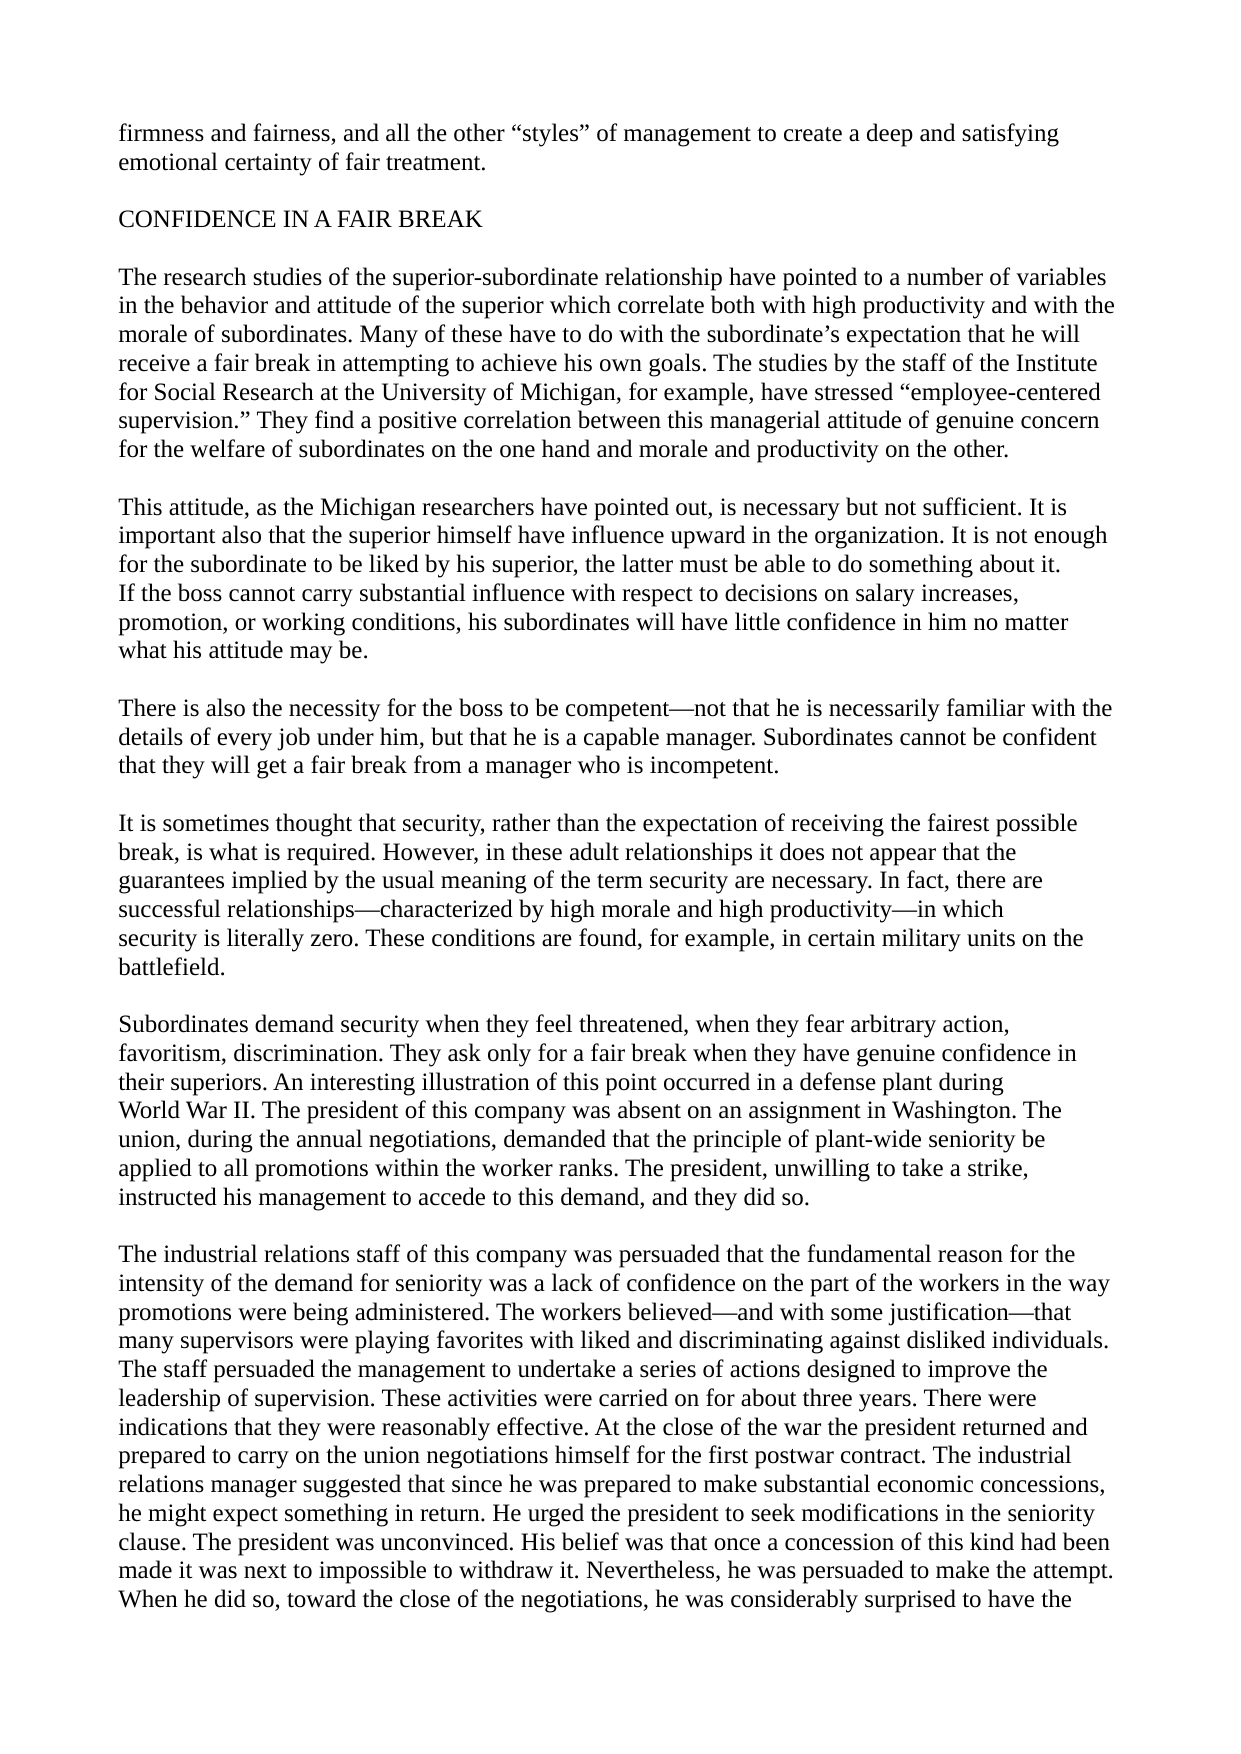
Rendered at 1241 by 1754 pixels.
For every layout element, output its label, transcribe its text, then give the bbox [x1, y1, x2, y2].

text relations manager suggested that since he was prepared to make substantial economic concessions, he might expect something in return. He urged the president to seek modifications in the seniority clause. The president was unconvinced. His belief was that once a concession of this kind had been made it was next to impossible to withdraw it. Nevertheless, he was persuaded to make the attempt. When he did so, toward the close of the negotiations, he was considerably surprised to have the [118, 1469, 1122, 1613]
text There is also the necessity for the boss to be competent—not that he is necessarily familiar with the details of every job under him, but that he is a capable manager. Subordinates cannot be confident that they will get a fair break from a manager who is incompetent. [118, 693, 1122, 779]
text This attitude, as the Michigan researchers have pointed out, is necessary but not sufficient. It is important also that the superior himself have influence upward in the organization. It is not enough for the subordinate to be liked by his superior, the latter must be able to do something about it. [118, 492, 1122, 578]
text It is sometimes thought that security, rather than the expectation of receiving the fairest possible break, is what is required. However, in these adult relationships it does not appear that the guarantees implied by the usual meaning of the term security are necessary. In fact, there are successful relationships—characterized by high morale and high productivity—in which [118, 808, 1122, 923]
text The staff persuaded the management to undertake a series of actions designed to improve the leadership of supervision. These activities were carried on for about three years. There were indications that they were reasonably effective. At the close of the war the president returned and prepared to carry on the union negotiations himself for the first postwar contract. The industrial [118, 1354, 1122, 1469]
text security is literally zero. These conditions are found, for example, in certain military units on the battlefield. [118, 923, 1122, 981]
text If the boss cannot carry substantial influence with respect to decisions on salary increases, promotion, or working conditions, his subordinates will have little confidence in him no matter what his attitude may be. [118, 578, 1122, 664]
text The industrial relations staff of this company was persuaded that the fundamental reason for the intensity of the demand for seniority was a lack of confidence on the part of the workers in the way promotions were being administered. The workers believed—and with some justification—that many supervisors were playing favorites with liked and discriminating against disliked individuals. [118, 1239, 1122, 1354]
text The research studies of the superior-subordinate relationship have pointed to a number of variables in the behavior and attitude of the superior which correlate both with high productivity and with the morale of subordinates. Many of these have to do with the subordinate’s expectation that he will [118, 262, 1122, 348]
text firmness and fairness, and all the other “styles” of management to create a deep and satisfying emotional certainty of fair treatment. [118, 118, 1122, 176]
text Subordinates demand security when they feel threatened, when they fear arbitrary action, favoritism, discrimination. They ask only for a fair break when they have genuine confidence in their superiors. An interesting illustration of this point occurred in a defense plant during [118, 1009, 1122, 1096]
text receive a fair break in attempting to achieve his own goals. The studies by the staff of the Institute for Social Research at the University of Michigan, for example, have stressed “employee-centered supervision.” They find a positive correlation between this managerial attitude of genuine concern for the welfare of subordinates on the one hand and morale and productivity on the other. [118, 348, 1122, 463]
text CONFIDENCE IN A FAIR BREAK [118, 204, 1122, 233]
text World War II. The president of this company was absent on an assignment in Washington. The union, during the annual negotiations, demanded that the principle of plant-wide seniority be applied to all promotions within the worker ranks. The president, unwilling to take a strike, instructed his management to accede to this demand, and they did so. [118, 1096, 1122, 1211]
